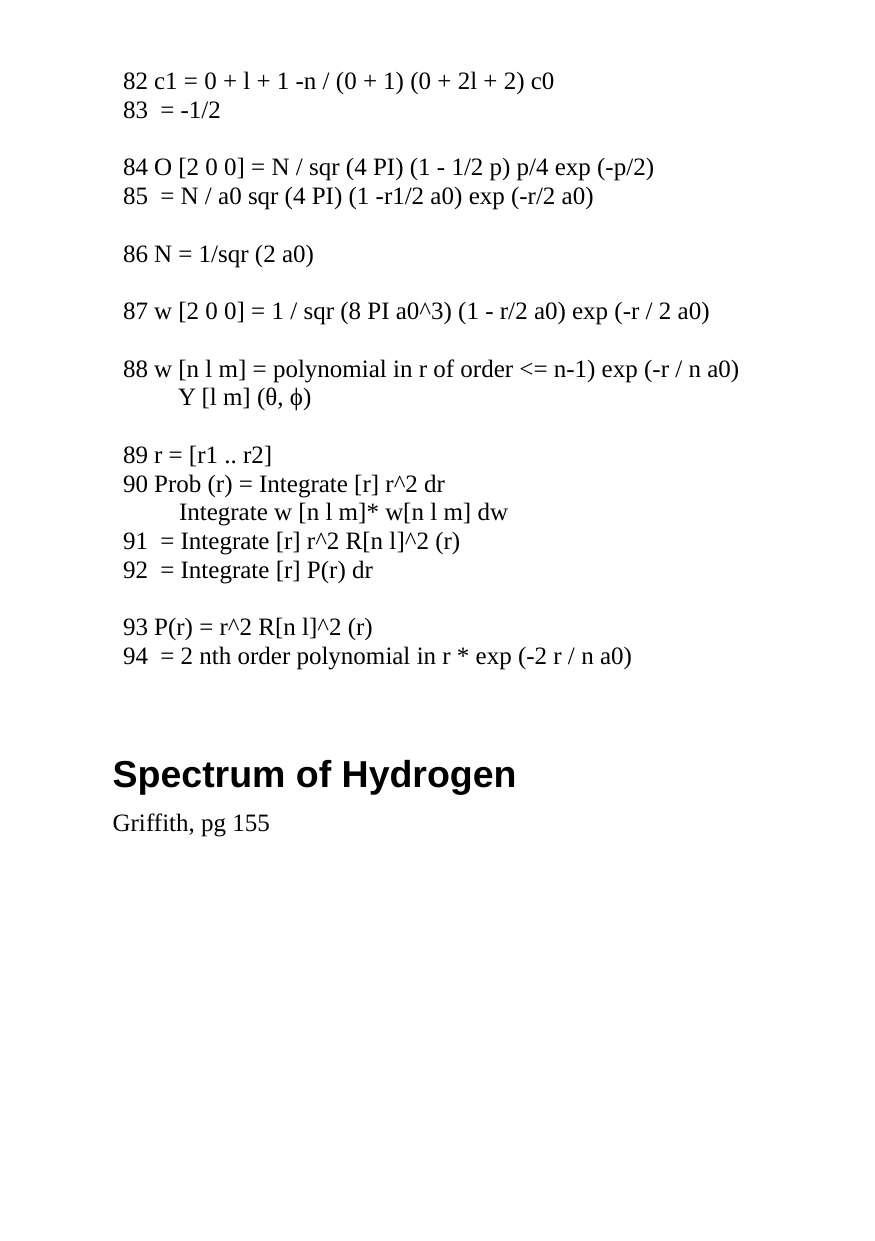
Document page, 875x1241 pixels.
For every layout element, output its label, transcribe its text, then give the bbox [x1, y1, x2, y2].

subtitle Spectrum of Hydrogen [112, 752, 837, 796]
table_cell [151, 268, 809, 296]
table_cell 93 [106, 613, 151, 641]
table_cell 86 [106, 239, 151, 267]
table_cell [151, 670, 809, 699]
table_cell r = [r1 .. r2] [151, 440, 809, 469]
table_cell [106, 124, 151, 152]
table_cell = 2 nth order polynomial in r * exp (-2 r / n a0) [151, 641, 809, 670]
table_cell [106, 584, 151, 612]
table_cell N = 1/sqr (2 a0) [151, 239, 809, 267]
table_cell [151, 124, 809, 152]
table_cell 94 [106, 641, 151, 670]
table_cell 83 [106, 95, 151, 124]
table_cell [106, 325, 151, 354]
table_cell 89 [106, 440, 151, 469]
table_cell w [2 0 0] = 1 / sqr (8 PI a0^3) (1 - r/2 a0) exp (-r / 2 a0) [151, 296, 809, 325]
table_cell 92 [106, 555, 151, 584]
table_cell 85 [106, 181, 151, 210]
table_cell [106, 268, 151, 296]
table_cell 90 [106, 469, 151, 526]
table_cell [151, 584, 809, 612]
table_cell [151, 325, 809, 354]
table_cell [106, 670, 151, 699]
table_cell = Integrate [r] r^2 R[n l]^2 (r) [151, 526, 809, 555]
table_cell 87 [106, 296, 151, 325]
table_cell 84 [106, 153, 151, 181]
table_cell w [n l m] = polynomial in r of order <= n-1) exp (-r / n a0) Y [l m] (θ, ϕ) [151, 354, 809, 411]
table_cell [151, 210, 809, 239]
table_cell O [2 0 0] = N / sqr (4 PI) (1 - 1/2 p) p/4 exp (-p/2) [151, 153, 809, 181]
table_cell c1 = 0 + l + 1 -n / (0 + 1) (0 + 2l + 2) c0 [151, 66, 809, 95]
table_cell 82 [106, 66, 151, 95]
table_cell [106, 411, 151, 440]
table_cell [151, 411, 809, 440]
table_cell = N / a0 sqr (4 PI) (1 -r1/2 a0) exp (-r/2 a0) [151, 181, 809, 210]
table_cell 88 [106, 354, 151, 411]
text Griffith, pg 155 [112, 808, 837, 837]
table_cell 91 [106, 526, 151, 555]
table_cell [106, 210, 151, 239]
table_cell Prob (r) = Integrate [r] r^2 dr Integrate w [n l m]* w[n l m] dw [151, 469, 809, 526]
table_cell = Integrate [r] P(r) dr [151, 555, 809, 584]
table_cell = -1/2 [151, 95, 809, 124]
table_cell [151, 38, 809, 66]
table_cell P(r) = r^2 R[n l]^2 (r) [151, 613, 809, 641]
table_cell [106, 38, 151, 66]
